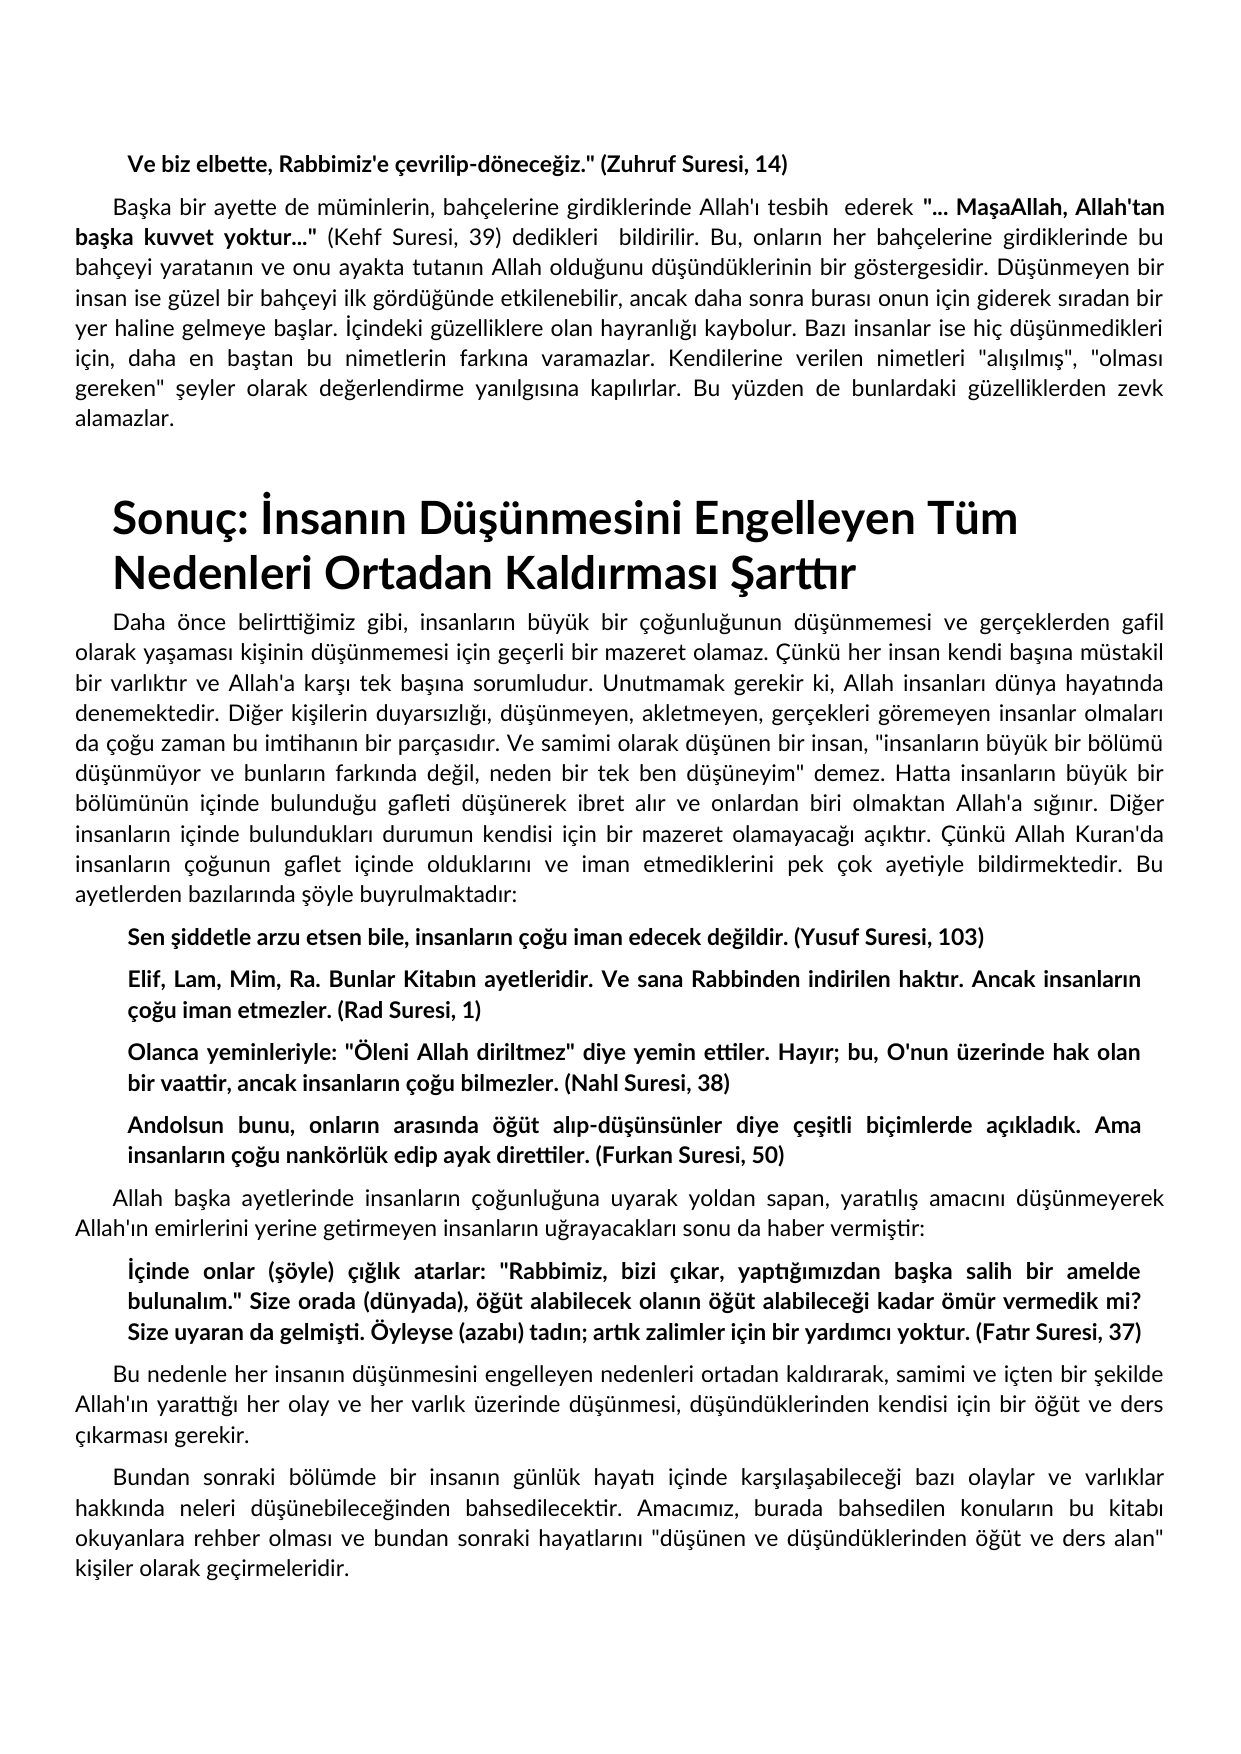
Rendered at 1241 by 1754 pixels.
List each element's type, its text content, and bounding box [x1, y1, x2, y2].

text Ve biz elbette, Rabbimiz'e çevrilip-döneceğiz." (Zuhruf Suresi, 14) [127, 150, 1143, 177]
subtitle Sonuç: İnsanın Düşünmesini Engelleyen Tüm Nedenleri Ortadan Kaldırması Şarttır [112, 489, 1165, 599]
text İçinde onlar (şöyle) çığlık atarlar: "Rabbimiz, bizi çıkar, yaptığımızdan başka salih bir amelde bulunalım." Size orada (dünyada), öğüt alabilecek olanın öğüt alabileceği kadar ömür vermedik mi? Size uyaran da gelmişti. Öyleyse (azabı) tadın; artık zalimler için bir yardımcı yoktur. (Fatır Suresi, 37) [127, 1257, 1143, 1345]
text Bu nedenle her insanın düşünmesini engelleyen nedenleri ortadan kaldırarak, samimi ve içten bir şekilde Allah'ın yarattığı her olay ve her varlık üzerinde düşünmesi, düşündüklerinden kendisi için bir öğüt ve ders çıkarması gerekir. [75, 1360, 1165, 1448]
text Bundan sonraki bölümde bir insanın günlük hayatı içinde karşılaşabileceği bazı olaylar ve varlıklar hakkında neleri düşünebileceğinden bahsedilecektir. Amacımız, burada bahsedilen konuların bu kitabı okuyanlara rehber olması ve bundan sonraki hayatlarını "düşünen ve düşündüklerinden öğüt ve ders alan" kişiler olarak geçirmeleridir. [75, 1463, 1165, 1581]
text Elif, Lam, Mim, Ra. Bunlar Kitabın ayetleridir. Ve sana Rabbinden indirilen haktır. Ancak insanların çoğu iman etmezler. (Rad Suresi, 1) [127, 965, 1143, 1023]
text Başka bir ayette de müminlerin, bahçelerine girdiklerinde Allah'ı tesbih ederek "... MaşaAllah, Allah'tan başka kuvvet yoktur..." (Kehf Suresi, 39) dedikleri bildirilir. Bu, onların her bahçelerine girdiklerinde bu bahçeyi yaratanın ve onu ayakta tutanın Allah olduğunu düşündüklerinin bir göstergesidir. Düşünmeyen bir insan ise güzel bir bahçeyi ilk gördüğünde etkilenebilir, ancak daha sonra burası onun için giderek sıradan bir yer haline gelmeye başlar. İçindeki güzelliklere olan hayranlığı kaybolur. Bazı insanlar ise hiç düşünmedikleri için, daha en baştan bu nimetlerin farkına varamazlar. Kendilerine verilen nimetleri "alışılmış", "olması gereken" şeyler olarak değerlendirme yanılgısına kapılırlar. Bu yüzden de bunlardaki güzelliklerden zevk alamazlar. [75, 193, 1165, 432]
text Allah başka ayetlerinde insanların çoğunluğuna uyarak yoldan sapan, yaratılış amacını düşünmeyerek Allah'ın emirlerini yerine getirmeyen insanların uğrayacakları sonu da haber vermiştir: [75, 1184, 1165, 1242]
text Daha önce belirttiğimiz gibi, insanların büyük bir çoğunluğunun düşünmemesi ve gerçeklerden gafil olarak yaşaması kişinin düşünmemesi için geçerli bir mazeret olamaz. Çünkü her insan kendi başına müstakil bir varlıktır ve Allah'a karşı tek başına sorumludur. Unutmamak gerekir ki, Allah insanları dünya hayatında denemektedir. Diğer kişilerin duyarsızlığı, düşünmeyen, akletmeyen, gerçekleri göremeyen insanlar olmaları da çoğu zaman bu imtihanın bir parçasıdır. Ve samimi olarak düşünen bir insan, "insanların büyük bir bölümü düşünmüyor ve bunların farkında değil, neden bir tek ben düşüneyim" demez. Hatta insanların büyük bir bölümünün içinde bulunduğu gafleti düşünerek ibret alır ve onlardan biri olmaktan Allah'a sığınır. Diğer insanların içinde bulundukları durumun kendisi için bir mazeret olamayacağı açıktır. Çünkü Allah Kuran'da insanların çoğunun gaflet içinde olduklarını ve iman etmediklerini pek çok ayetiyle bildirmektedir. Bu ayetlerden bazılarında şöyle buyrulmaktadır: [75, 608, 1165, 907]
text Andolsun bunu, onların arasında öğüt alıp-düşünsünler diye çeşitli biçimlerde açıkladık. Ama insanların çoğu nankörlük edip ayak direttiler. (Furkan Suresi, 50) [127, 1111, 1143, 1169]
text Olanca yeminleriyle: "Öleni Allah diriltmez" diye yemin ettiler. Hayır; bu, O'nun üzerinde hak olan bir vaattir, ancak insanların çoğu bilmezler. (Nahl Suresi, 38) [127, 1038, 1143, 1096]
text Sen şiddetle arzu etsen bile, insanların çoğu iman edecek değildir. (Yusuf Suresi, 103) [127, 922, 1143, 950]
